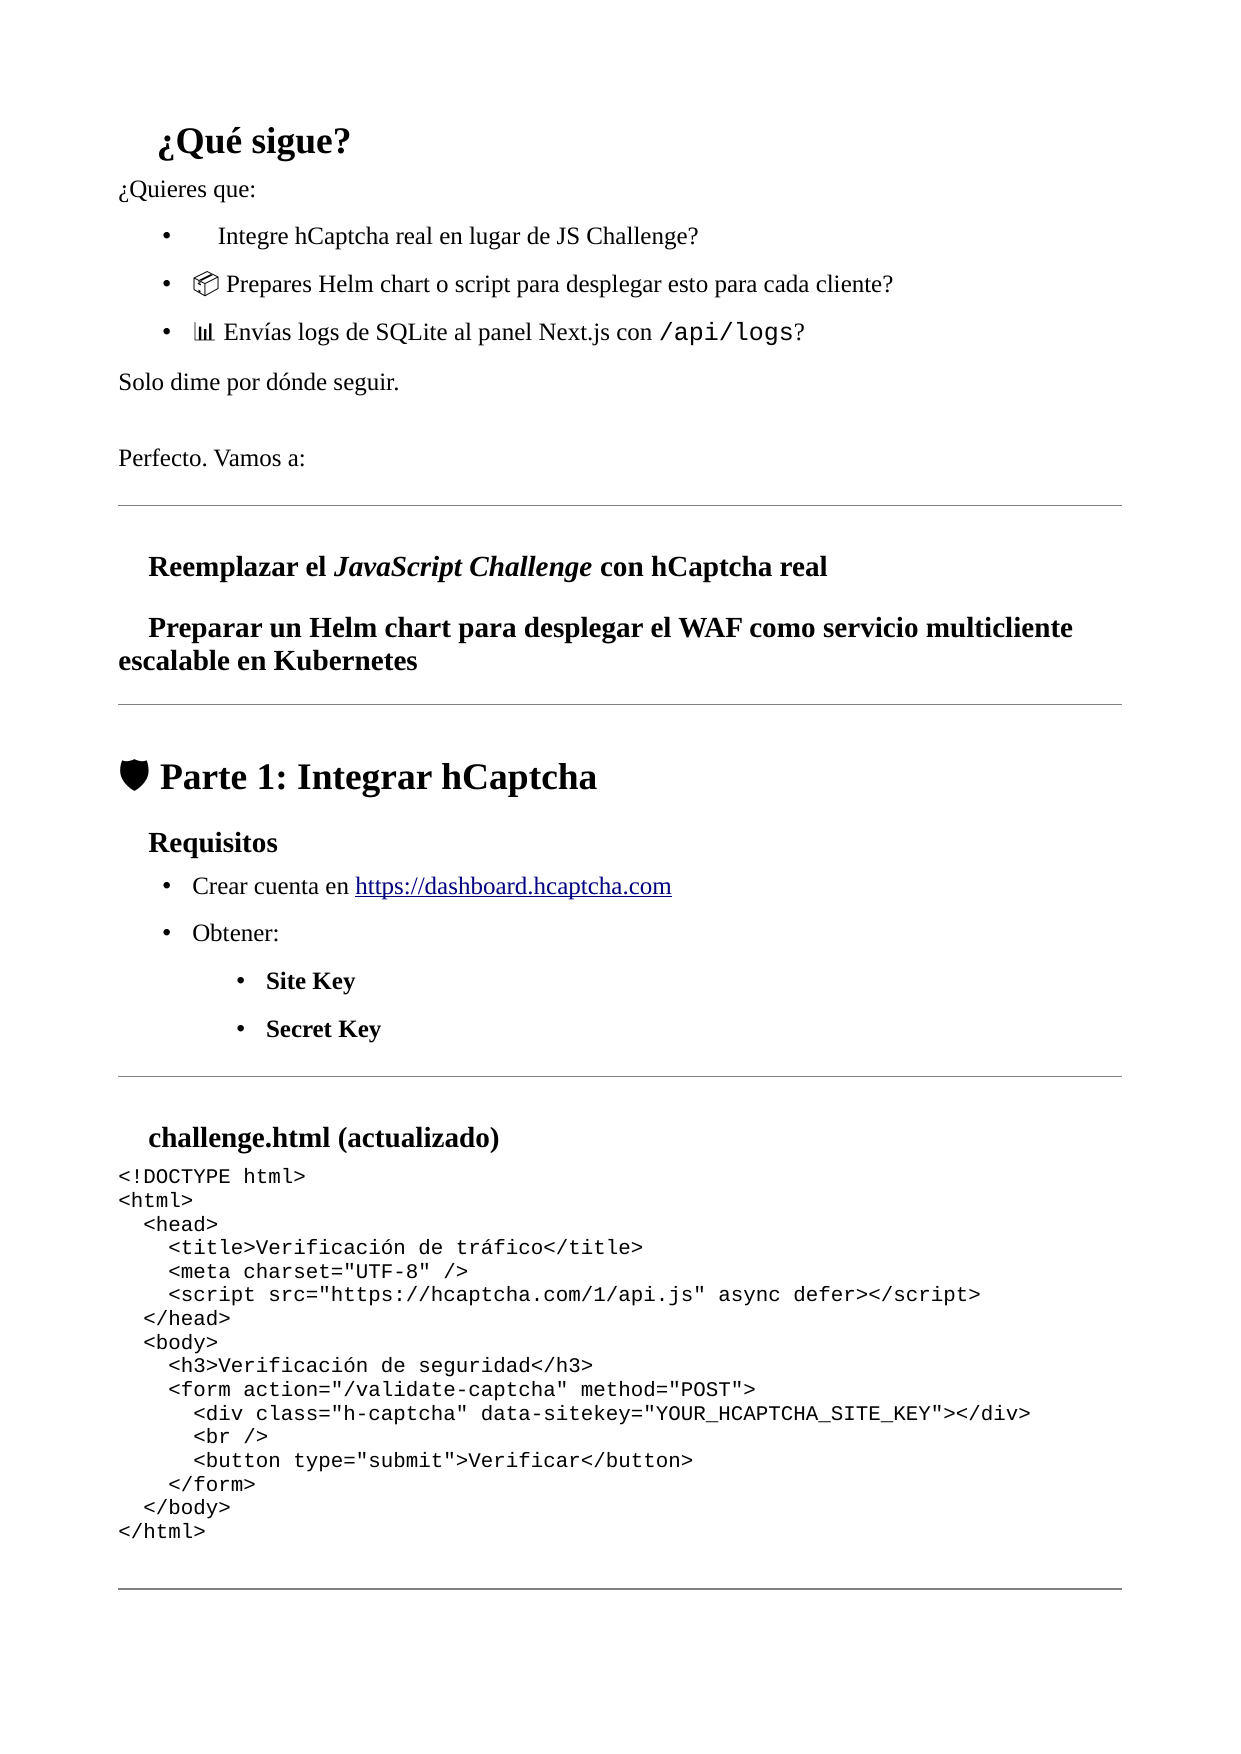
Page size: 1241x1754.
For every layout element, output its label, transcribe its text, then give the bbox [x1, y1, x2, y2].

list Secret Key [236, 1014, 1122, 1042]
text <body> [118, 1332, 1122, 1355]
text ¿Quieres que: [118, 174, 1122, 202]
text Perfecto. Vamos a: [118, 443, 1122, 472]
text <meta charset="UTF-8" /> [118, 1261, 1122, 1284]
text <!DOCTYPE html> [118, 1166, 1122, 1190]
text Solo dime por dónde seguir. [118, 367, 1122, 395]
list Crear cuenta en https://dashboard.hcaptcha.com [162, 871, 1122, 900]
text <form action="/validate-captcha" method="POST"> [118, 1379, 1122, 1403]
text </body> [118, 1497, 1122, 1521]
text <script src="https://hcaptcha.com/1/api.js" async defer></script> [118, 1284, 1122, 1308]
text </form> [118, 1474, 1122, 1497]
subtitle 🛡️ Parte 1: Integrar hCaptcha [118, 755, 1122, 798]
list Obtener: [162, 918, 1122, 947]
subtitle ✅ Preparar un Helm chart para desplegar el WAF como servicio multicliente escalable en Kubernetes [118, 610, 1122, 677]
list 🔐 Integre hCaptcha real en lugar de JS Challenge? [162, 221, 1122, 250]
list 📦 Prepares Helm chart o script para desplegar esto para cada cliente? [162, 269, 1122, 298]
text <br /> [118, 1426, 1122, 1450]
list Site Key [236, 966, 1122, 995]
subtitle 📄 Requisitos [118, 825, 1122, 858]
text <h3>Verificación de seguridad</h3> [118, 1355, 1122, 1379]
text <title>Verificación de tráfico</title> [118, 1237, 1122, 1261]
list 📊 Envías logs de SQLite al panel Next.js con /api/logs? [162, 317, 1122, 347]
subtitle 🧠 ¿Qué sigue? [118, 118, 1122, 161]
text <button type="submit">Verificar</button> [118, 1450, 1122, 1474]
text </head> [118, 1308, 1122, 1332]
text <head> [118, 1213, 1122, 1237]
text </html> [118, 1521, 1122, 1544]
subtitle 📄 challenge.html (actualizado) [118, 1120, 1122, 1154]
text <div class="h-captcha" data-sitekey="YOUR_HCAPTCHA_SITE_KEY"></div> [118, 1403, 1122, 1426]
subtitle ✅ Reemplazar el JavaScript Challenge con hCaptcha real [118, 549, 1122, 583]
text <html> [118, 1190, 1122, 1213]
